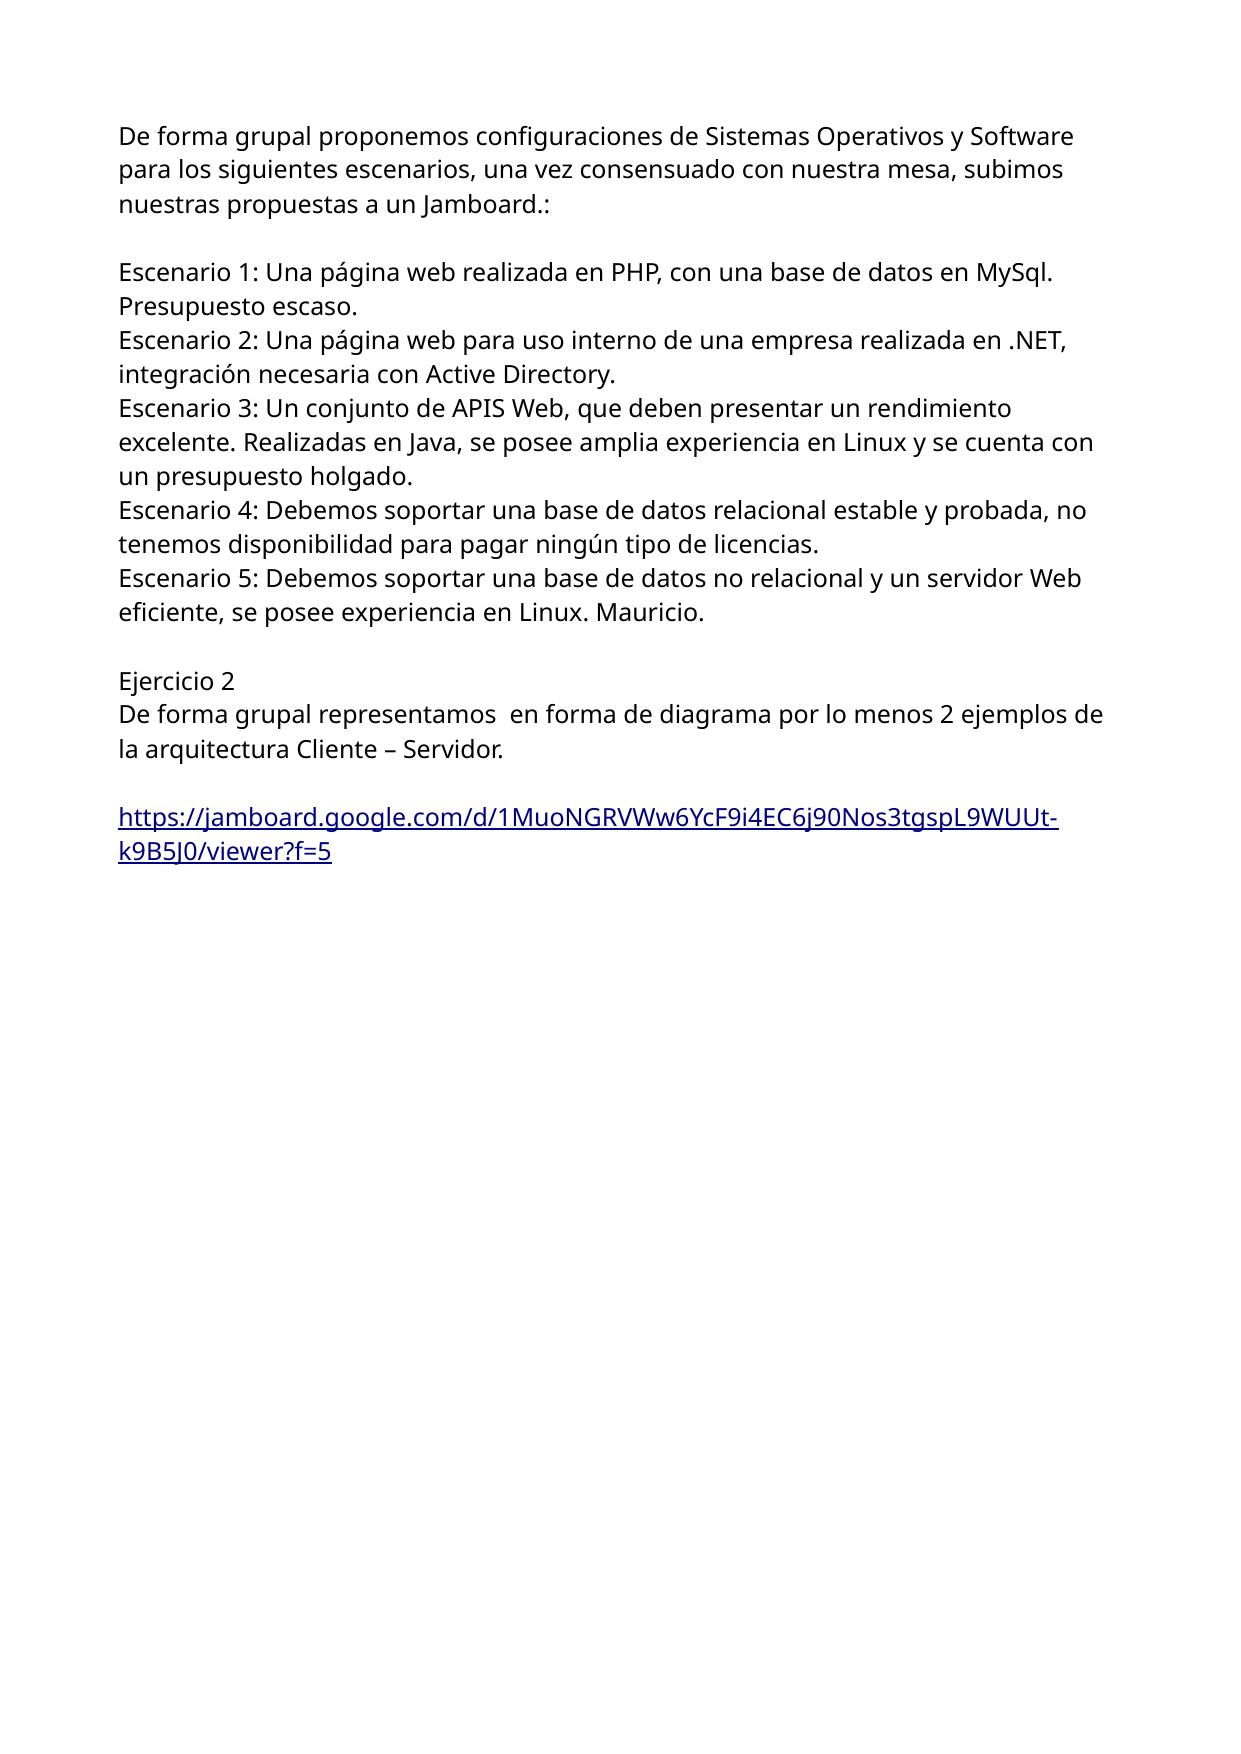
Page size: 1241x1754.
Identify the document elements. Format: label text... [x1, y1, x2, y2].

text Ejercicio 2 [118, 663, 1122, 697]
text Escenario 3: Un conjunto de APIS Web, que deben presentar un rendimiento excelente. Realizadas en Java, se posee amplia experiencia en Linux y se cuenta con un presupuesto holgado. [118, 391, 1122, 493]
text De forma grupal proponemos configuraciones de Sistemas Operativos y Software para los siguientes escenarios, una vez consensuado con nuestra mesa, subimos nuestras propuestas a un Jamboard.: [118, 118, 1122, 220]
text Escenario 5: Debemos soportar una base de datos no relacional y un servidor Web eficiente, se posee experiencia en Linux. Mauricio. [118, 561, 1122, 629]
text Escenario 4: Debemos soportar una base de datos relacional estable y probada, no tenemos disponibilidad para pagar ningún tipo de licencias. [118, 493, 1122, 561]
text Escenario 1: Una página web realizada en PHP, con una base de datos en MySql. Presupuesto escaso. [118, 254, 1122, 322]
text https://jamboard.google.com/d/1MuoNGRVWw6YcF9i4EC6j90Nos3tgspL9WUUt-k9B5J0/viewer?f=5 [118, 799, 1122, 867]
text Escenario 2: Una página web para uso interno de una empresa realizada en .NET, integración necesaria con Active Directory. [118, 322, 1122, 391]
text De forma grupal representamos en forma de diagrama por lo menos 2 ejemplos de la arquitectura Cliente – Servidor. [118, 697, 1122, 765]
